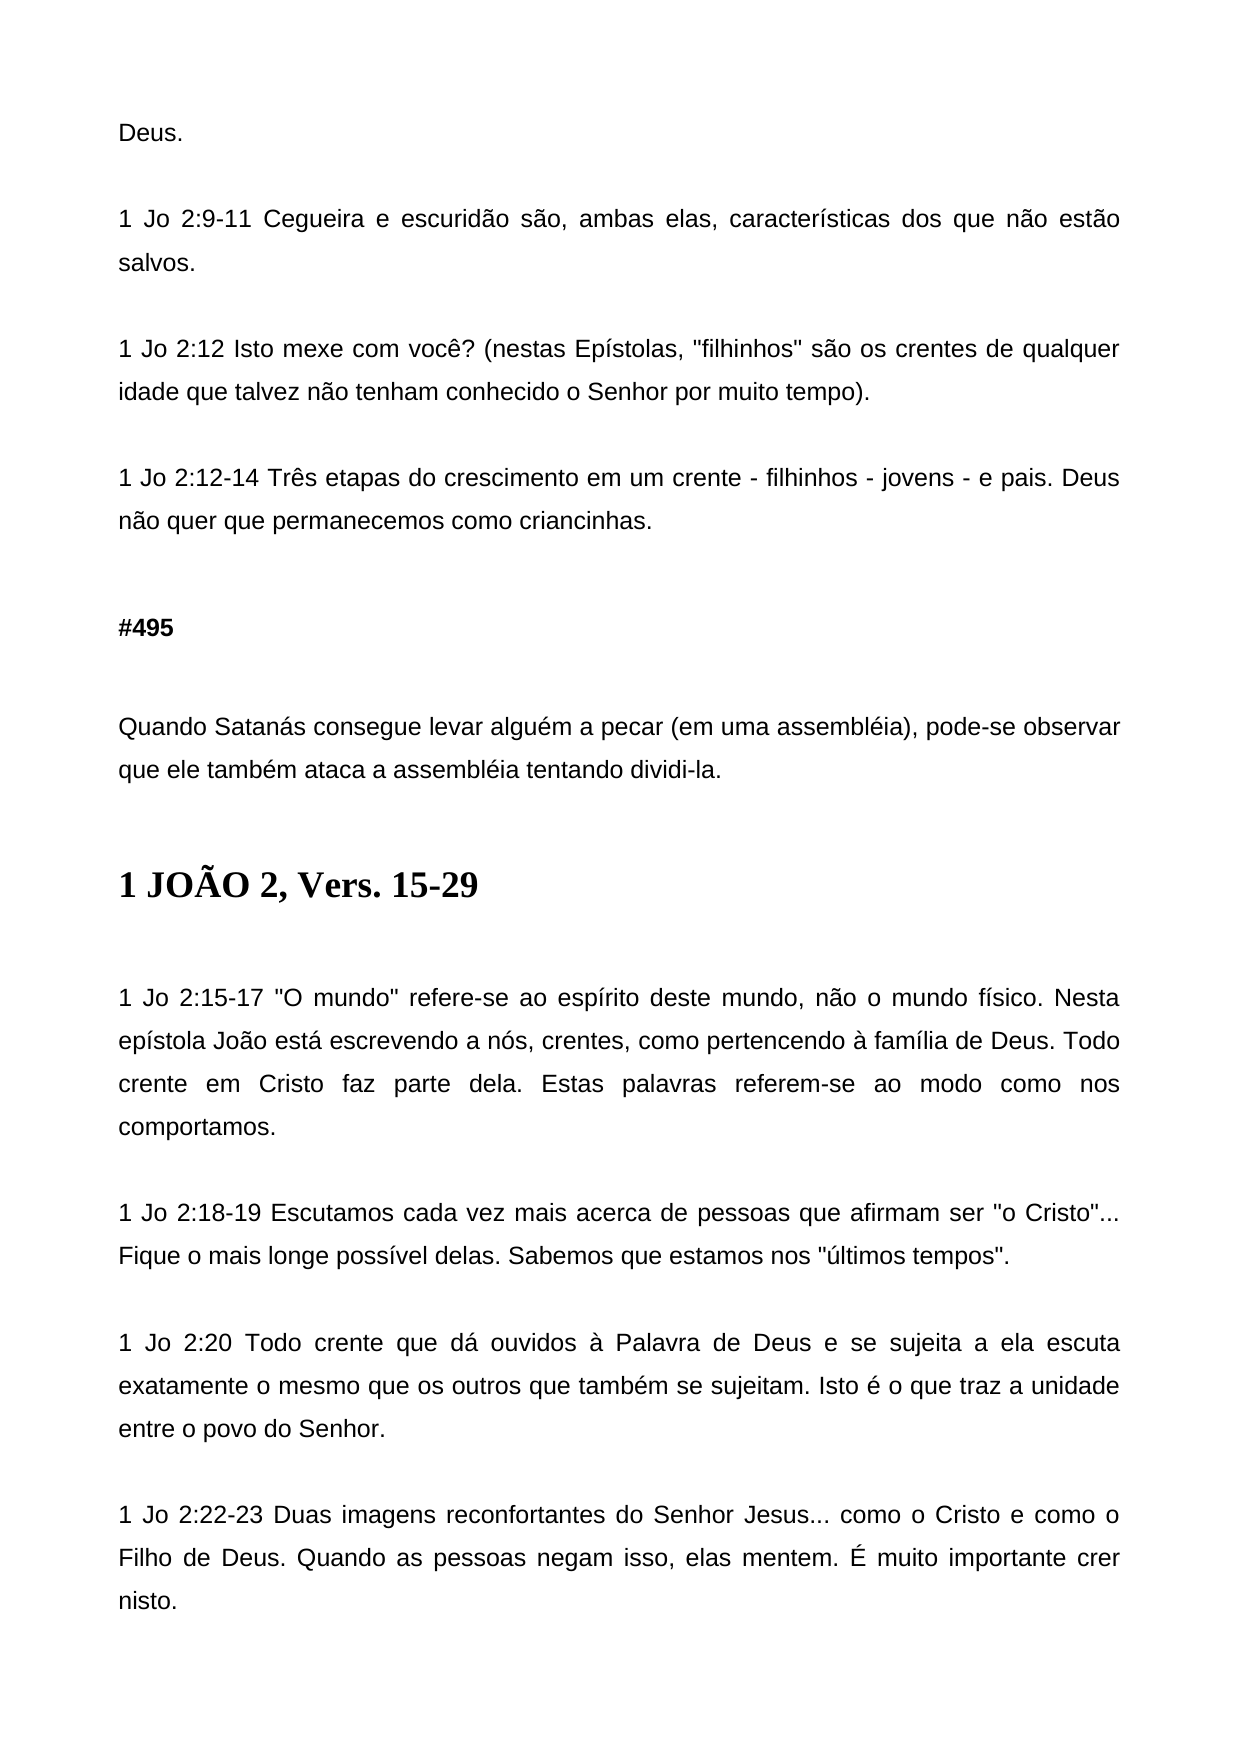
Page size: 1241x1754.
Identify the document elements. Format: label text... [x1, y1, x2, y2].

text 1 Jo 2:12-14 Três etapas do crescimento em um crente - filhinhos - jovens - e pais. Deus não quer que permanecemos como criancinhas. [118, 463, 1122, 535]
text 1 Jo 2:12 Isto mexe com você? (nestas Epístolas, "filhinhos" são os crentes de qualquer idade que talvez não tenham conhecido o Senhor por muito tempo). [118, 334, 1122, 406]
subtitle #495 [118, 613, 1122, 642]
text Quando Satanás consegue levar alguém a pecar (em uma assembléia), pode-se observar que ele também ataca a assembléia tentando dividi-la. [118, 712, 1122, 784]
text 1 Jo 2:22-23 Duas imagens reconfortantes do Senhor Jesus... como o Cristo e como o Filho de Deus. Quando as pessoas negam isso, elas mentem. É muito importante crer nisto. [118, 1500, 1122, 1615]
text 1 Jo 2:9-11 Cegueira e escuridão são, ambas elas, características dos que não estão salvos. [118, 204, 1122, 276]
text 1 Jo 2:20 Todo crente que dá ouvidos à Palavra de Deus e se sujeita a ela escuta exatamente o mesmo que os outros que também se sujeitam. Isto é o que traz a unidade entre o povo do Senhor. [118, 1328, 1122, 1443]
text Deus. [118, 118, 1122, 147]
text 1 Jo 2:18-19 Escutamos cada vez mais acerca de pessoas que afirmam ser "o Cristo"... Fique o mais longe possível delas. Sabemos que estamos nos "últimos tempos". [118, 1198, 1122, 1270]
subtitle 1 JOÃO 2, Vers. 15-29 [118, 862, 1122, 905]
text 1 Jo 2:15-17 "O mundo" refere-se ao espírito deste mundo, não o mundo físico. Nesta epístola João está escrevendo a nós, crentes, como pertencendo à família de Deus. Todo crente em Cristo faz parte dela. Estas palavras referem-se ao modo como nos comportamos. [118, 983, 1122, 1141]
